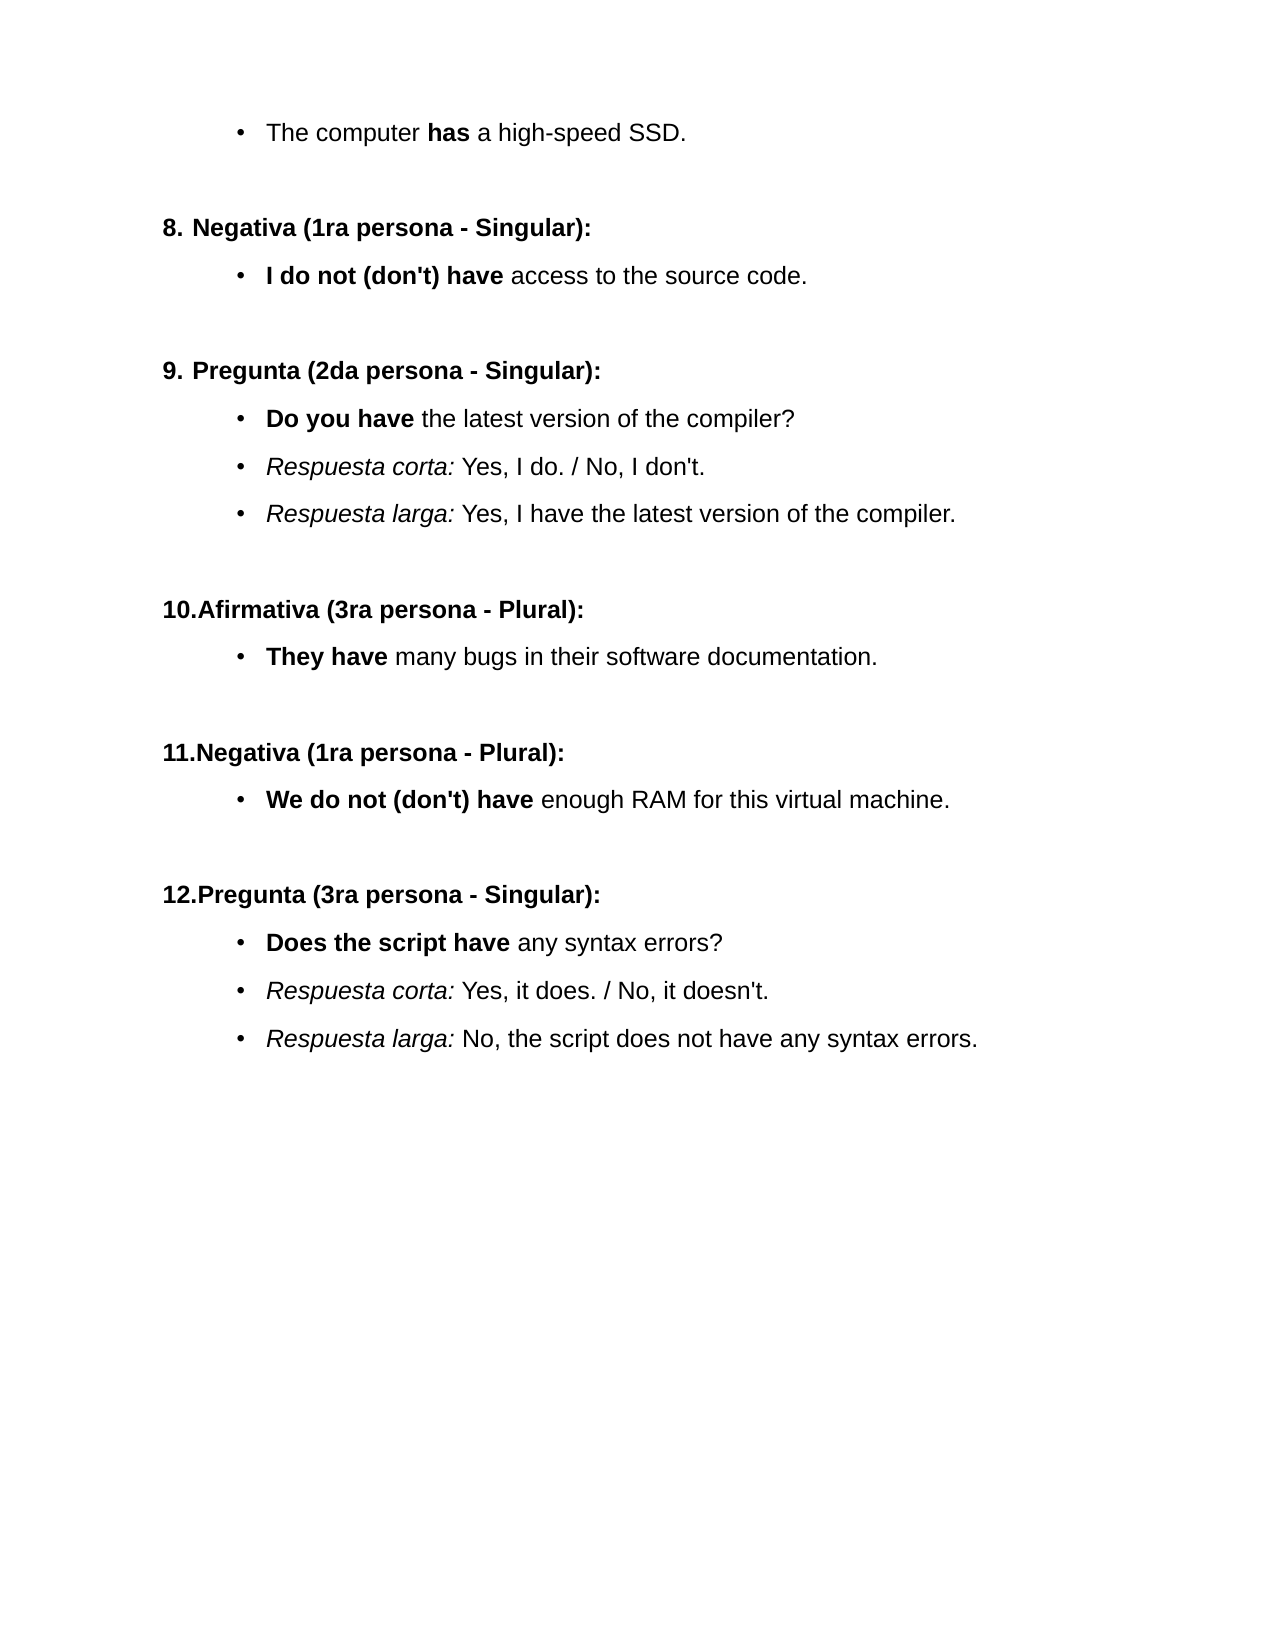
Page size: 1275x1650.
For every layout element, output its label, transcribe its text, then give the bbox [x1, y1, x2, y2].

list Do you have the latest version of the compiler? [236, 404, 1157, 433]
list We do not (don't) have enough RAM for this virtual machine. [236, 785, 1157, 814]
list Negativa (1ra persona - Plural): [162, 738, 1157, 766]
list Respuesta larga: No, the script does not have any syntax errors. [236, 1023, 1157, 1052]
list I do not (don't) have access to the source code. [236, 261, 1157, 290]
list Respuesta corta: Yes, it does. / No, it doesn't. [236, 976, 1157, 1005]
list Does the script have any syntax errors? [236, 928, 1157, 957]
list Negativa (1ra persona - Singular): [162, 213, 1157, 242]
list They have many bugs in their software documentation. [236, 642, 1157, 671]
list The computer has a high-speed SSD. [236, 118, 1157, 147]
list Pregunta (3ra persona - Singular): [162, 881, 1157, 909]
list Respuesta larga: Yes, I have the latest version of the compiler. [236, 499, 1157, 528]
list Pregunta (2da persona - Singular): [162, 356, 1157, 385]
list Afirmativa (3ra persona - Plural): [162, 595, 1157, 623]
list Respuesta corta: Yes, I do. / No, I don't. [236, 452, 1157, 481]
